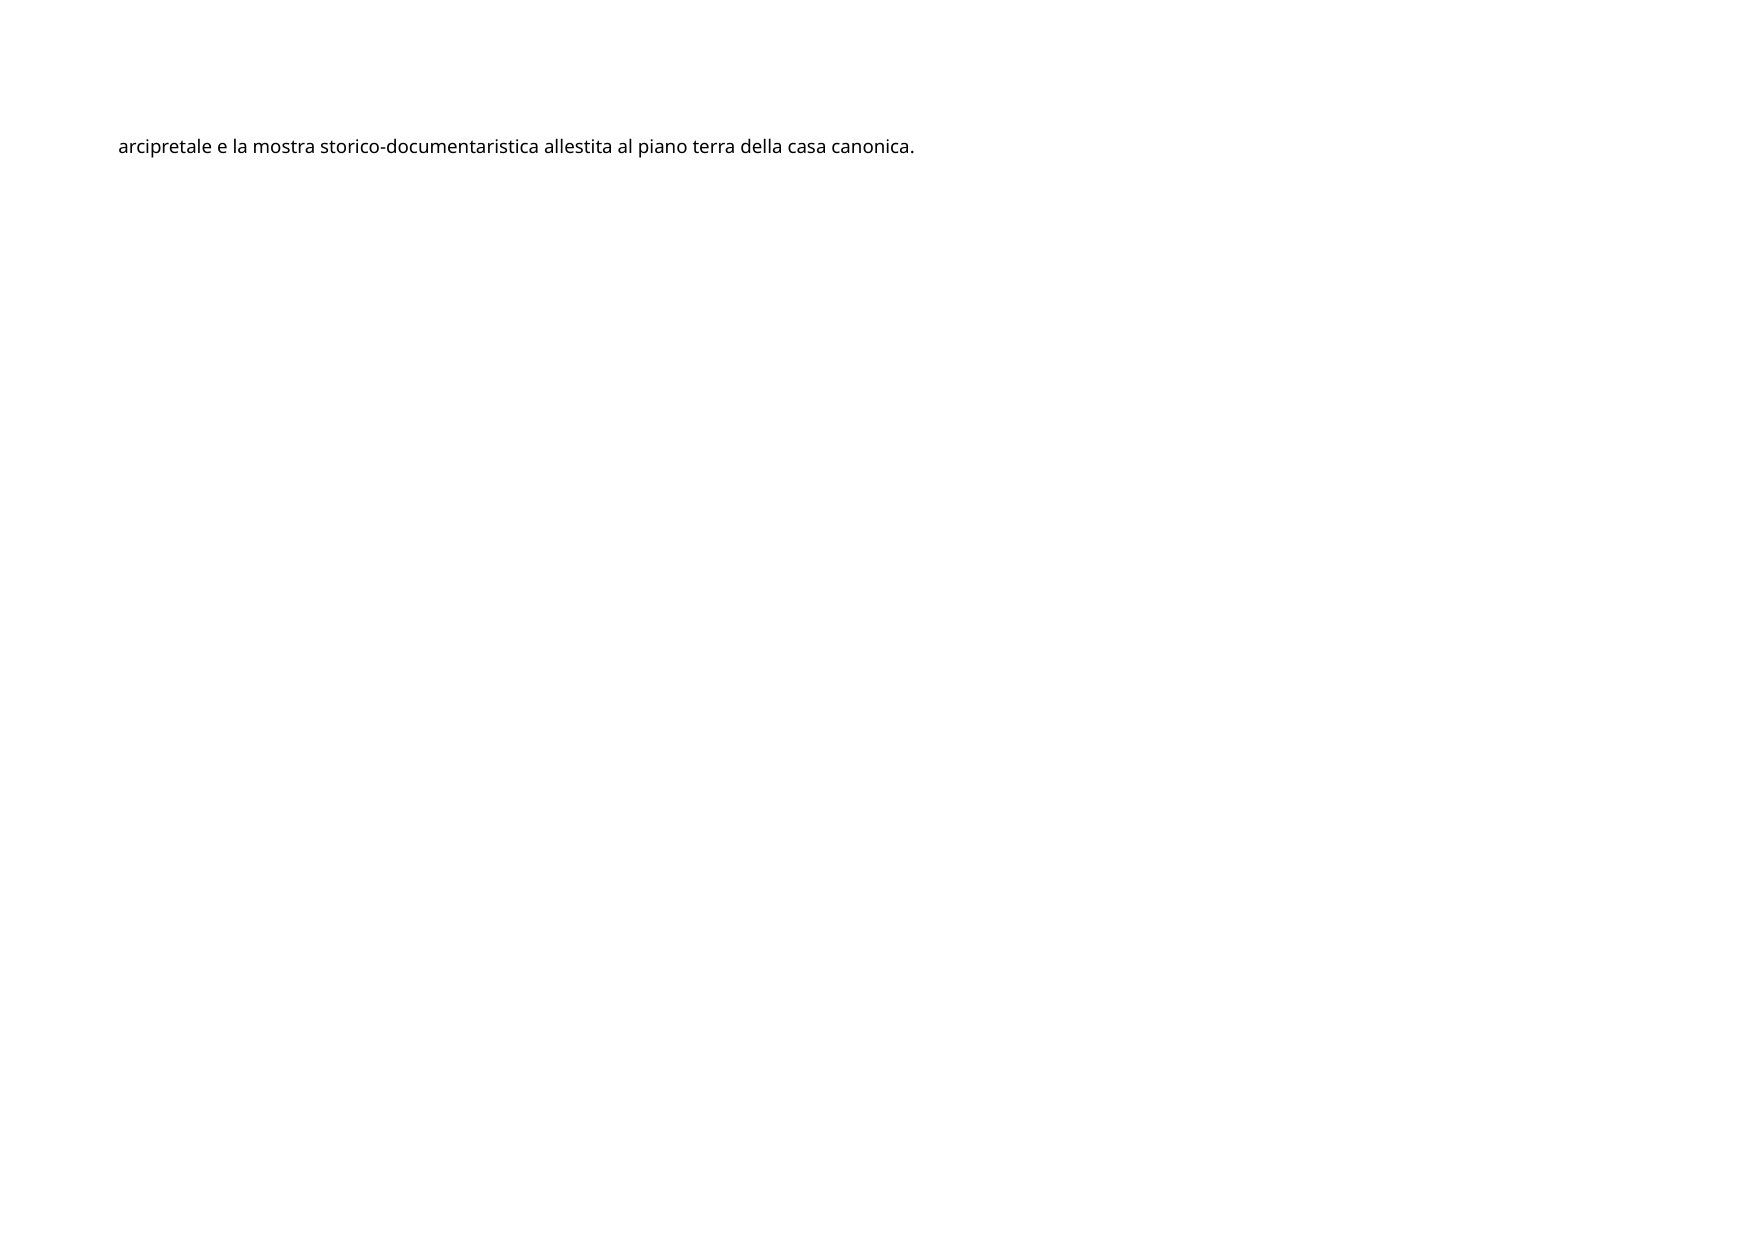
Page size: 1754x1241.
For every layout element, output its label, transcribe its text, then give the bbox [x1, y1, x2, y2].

text arcipretale e la mostra storico-documentaristica allestita al piano terra della casa canonica. [118, 118, 1636, 161]
